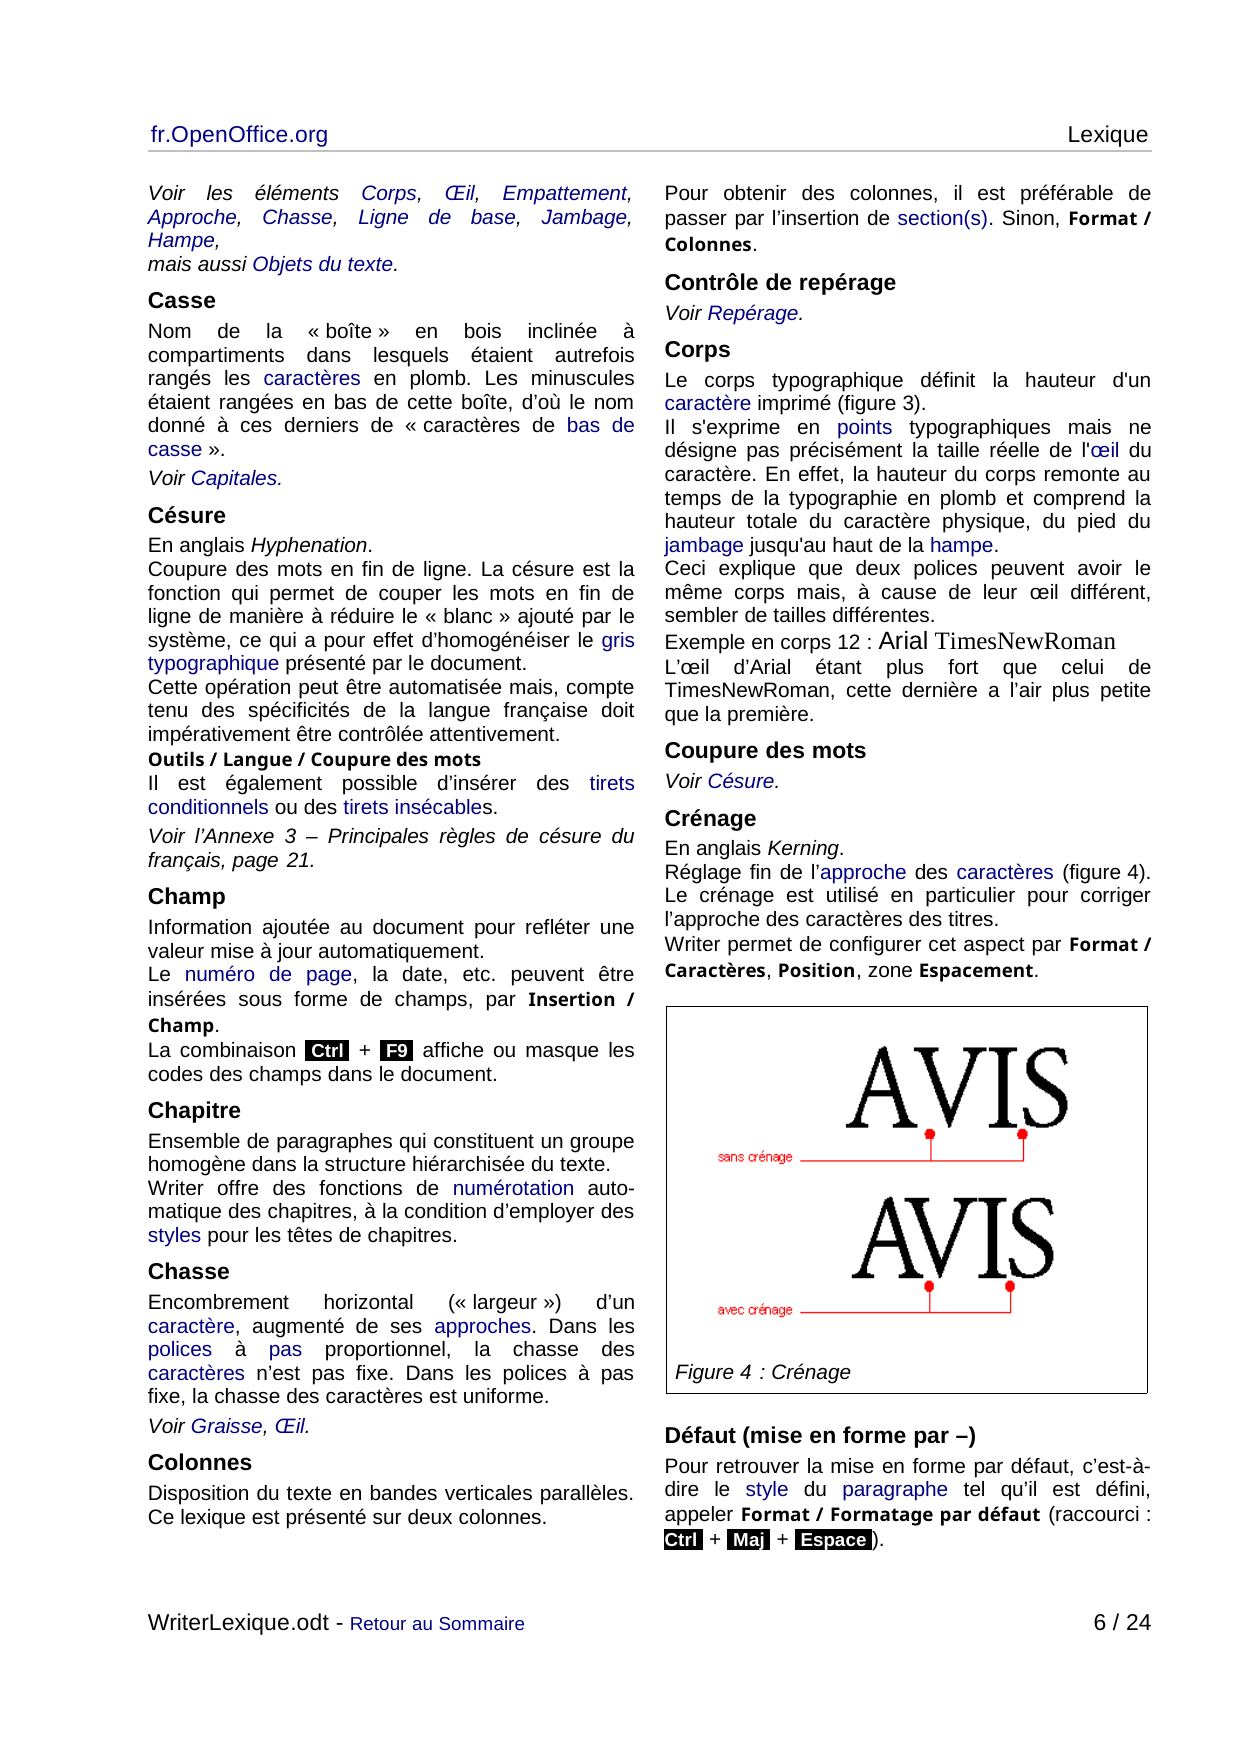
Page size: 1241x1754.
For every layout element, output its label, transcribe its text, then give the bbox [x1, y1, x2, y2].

text Coupure des mots en fin de ligne. La césure est la fonction qui permet de couper les mots en fin de ligne de manière à réduire le « blanc » ajouté par le système, ce qui a pour effet d’homogéné­iser le gris typographique présenté par le document. [148, 557, 635, 675]
text Il s'exprime en points typographiques mais ne désigne pas précisément la taille réelle de l'œil du caractère. En effet, la hauteur du corps remonte au temps de la typographie en plomb et comprend la hauteur totale du caractère physique, du pied du jambage jusqu'au haut de la hampe. [664, 415, 1152, 557]
text Voir Capitales. [148, 467, 635, 490]
text Réglage fin de l’approche des caractères (figure 4). Le crénage est utilisé en particulier pour corriger l’approche des caractères des titres. [664, 860, 1152, 931]
text Information ajoutée au document pour refléter une valeur mise à jour automatiquement. [148, 916, 635, 963]
text Voir l’Annexe 3 – Principales règles de césure du français, page 21. [148, 825, 635, 872]
text Ceci explique que deux polices peuvent avoir le même corps mais, à cause de leur œil différent, sembler de tailles différentes. Exemple en corps 12 : Arial TimesNewRoman [664, 557, 1152, 655]
text Corps [664, 336, 1152, 362]
text Le corps typographique définit la hauteur d'un caractère imprimé (figure 3). [664, 368, 1152, 415]
text Il est également possible d’insérer des tirets conditionnels ou des tirets insécables. [148, 772, 635, 819]
text Writer offre des fonctions de numérotation auto­matique des chapitres, à la condition d’employer des styles pour les têtes de chapitres. [148, 1176, 635, 1247]
text Chasse [148, 1259, 635, 1285]
text Encombrement horizontal (« largeur ») d’un caractère, augmenté de ses approches. Dans les polices à pas proportionnel, la chasse des caractères n’est pas fixe. Dans les polices à pas fixe, la chasse des caractères est uniforme. [148, 1291, 635, 1408]
text Casse [148, 287, 635, 313]
text Colonnes [148, 1450, 635, 1476]
text L’œil d’Arial étant plus fort que celui de TimesNewRoman, cette dernière a l’air plus petite que la première. [664, 655, 1152, 726]
text Voir Graisse, Œil. [148, 1414, 635, 1438]
text Figure 4 : Crénage [675, 1361, 1138, 1384]
text Cette opération peut être automatisée mais, compte tenu des spécificités de la langue française doit impérativement être contrôlée attentivement. [148, 675, 635, 746]
text Chapitre [148, 1097, 635, 1123]
text Défaut (mise en forme par –) [664, 995, 1152, 1448]
text Crénage [664, 805, 1152, 831]
text La combinaison Ctrl + F9 affiche ou masque les codes des champs dans le document. [148, 1038, 635, 1086]
text Coupure des mots [664, 738, 1152, 764]
text Voir Repérage. [664, 301, 1152, 324]
text Disposition du texte en bandes verticales parallèles. Ce lexique est présenté sur deux colonnes. [148, 1482, 635, 1529]
text Voir Césure. [664, 769, 1152, 793]
text Champ [148, 884, 635, 910]
text En anglais Hyphenation. [148, 534, 635, 557]
text Le numéro de page, la date, etc. peuvent être insérées sous forme de champs, par Insertion / Champ. [148, 963, 635, 1038]
text Contrôle de repérage [664, 269, 1152, 295]
text Pour obtenir des colonnes, il est préférable de passer par l’insertion de section(s). Sinon, Format / Colonnes. [664, 182, 1152, 257]
text Writer permet de configurer cet aspect par Format / Caractères, Position, zone Espacement. [664, 931, 1152, 983]
picture [675, 1015, 1139, 1361]
text Outils / Langue / Coupure des mots [148, 746, 635, 772]
text Pour retrouver la mise en forme par défaut, c’est-à-dire le style du paragraphe tel qu’il est défini, appeler Format / Formatage par défaut (raccourci : Ctrl + Maj + Espace ). [664, 1454, 1152, 1551]
text Nom de la « boîte » en bois inclinée à compartiments dans lesquels étaient autrefois rangés les caractères en plomb. Les minuscules étaient rangées en bas de cette boîte, d’où le nom donné à ces derniers de « caractères de bas de casse ». [148, 319, 635, 461]
text En anglais Kerning. [664, 837, 1152, 860]
text Césure [148, 502, 635, 528]
text Ensemble de paragraphes qui constituent un groupe homogène dans la structure hiérarchisée du texte. [148, 1129, 635, 1176]
text Voir les éléments Corps, Œil, Empattement, Approche, Chasse, Ligne de base, Jambage, Hampe, mais aussi Objets du texte. [148, 182, 635, 276]
